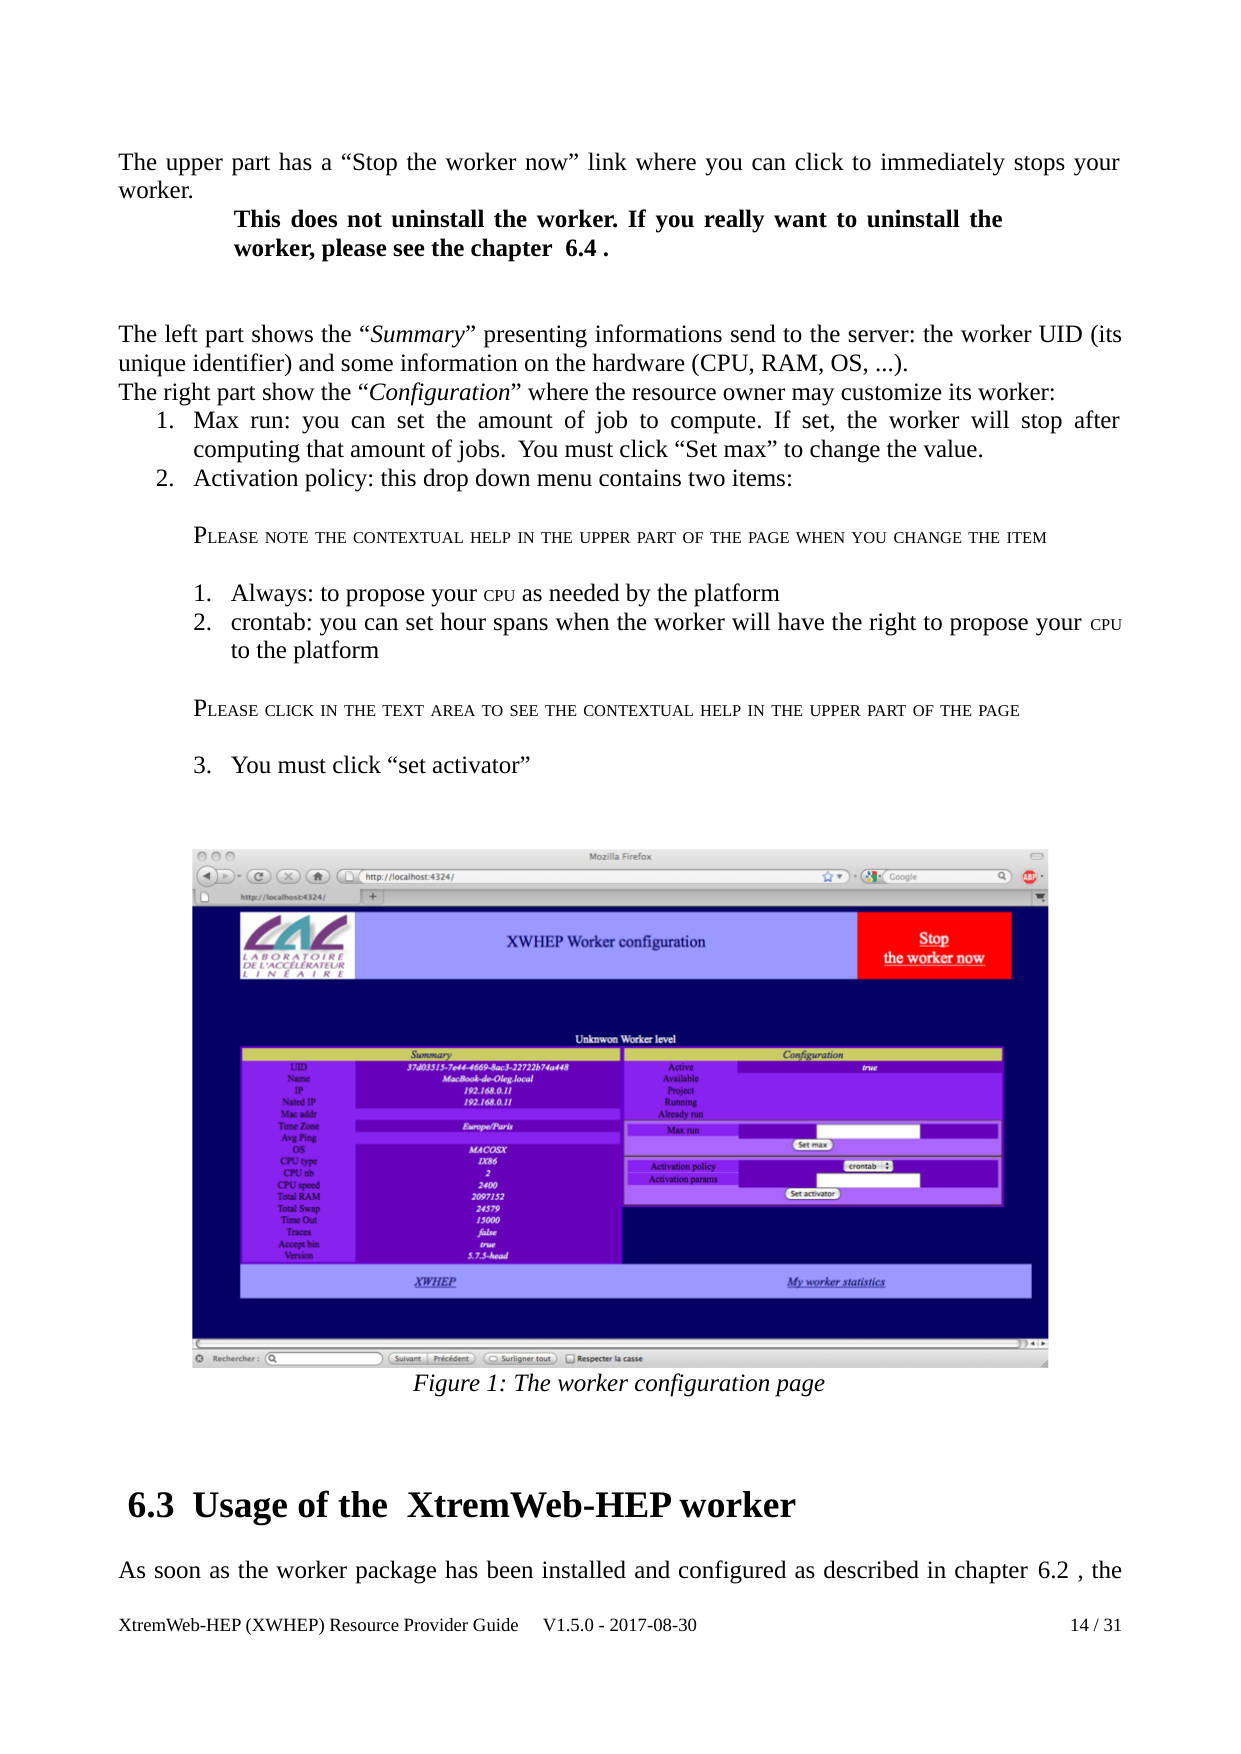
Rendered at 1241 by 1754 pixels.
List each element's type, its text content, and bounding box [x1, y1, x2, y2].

text As soon as the worker package has been installed and configured as described in chapter6.2, the [118, 1555, 1122, 1583]
list Please note the contextual help in the upper part of the page when you change the item [156, 521, 1122, 549]
text The right part show the “Configuration” where the resource owner may customize its worker: [118, 377, 1122, 406]
list Max run: you can set the amount of job to compute. If set, the worker will stop after computing that amount of jobs. You must click “Set max” to change the value. [156, 406, 1122, 463]
list You must click “set activator” [193, 751, 1122, 779]
text This does not uninstall the worker. If you really want to uninstall the worker, please see the chapter 6.4. [233, 204, 1004, 262]
picture [192, 849, 1049, 1368]
list Always: to propose your cpu as needed by the platform [193, 578, 1122, 607]
text The upper part has a “Stop the worker now” link where you can click to immediately stops your worker. [118, 147, 1122, 204]
text The left part shows the “Summary” presenting informations send to the server: the worker UID (its unique identifier) and some information on the hardware (CPU, RAM, OS, ...). [118, 319, 1122, 377]
list crontab: you can set hour spans when the worker will have the right to propose your cpu to the platform [193, 607, 1122, 664]
list Activation policy: this drop down menu contains two items: [156, 463, 1122, 492]
subtitle Usage of the XtremWeb-HEP worker [118, 1483, 1122, 1526]
text Figure 1: The worker configuration page [192, 1368, 1048, 1397]
list Please click in the text area to see the contextual help in the upper part of the page [156, 693, 1122, 722]
